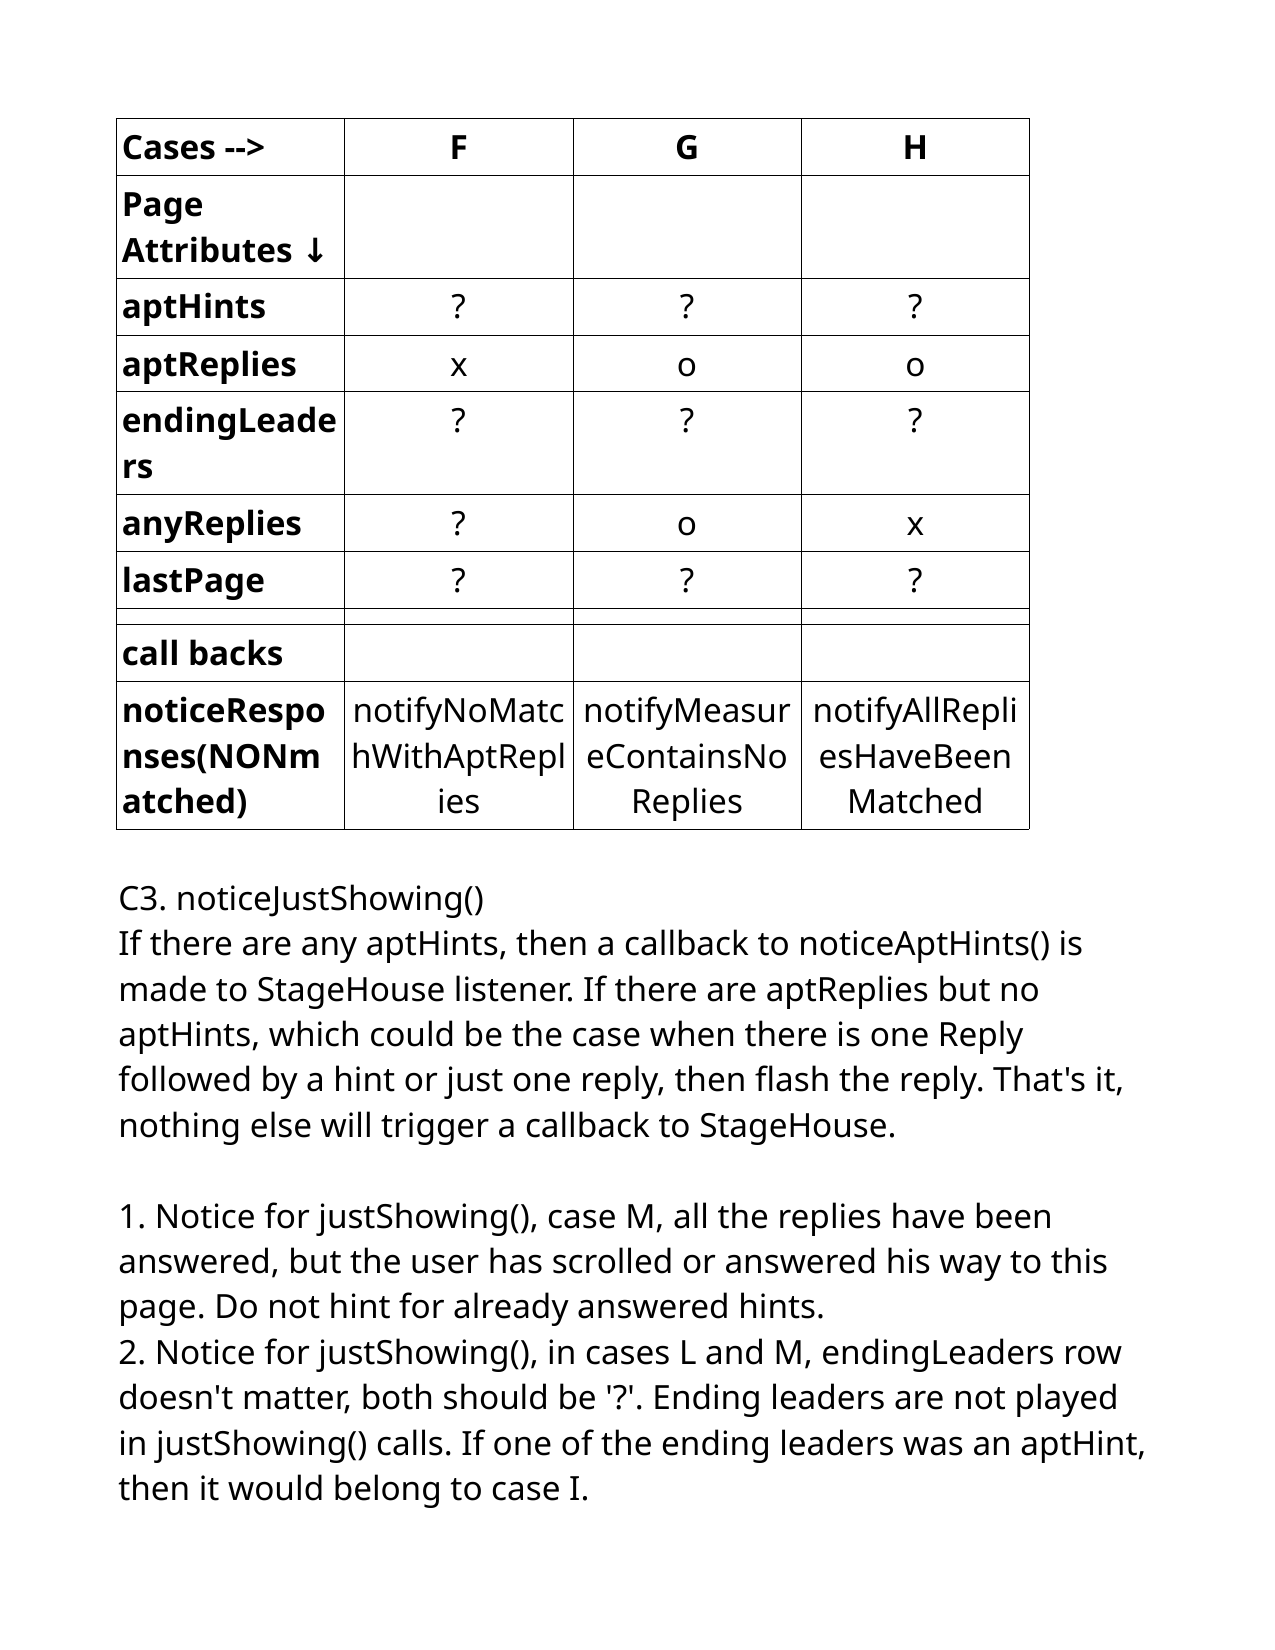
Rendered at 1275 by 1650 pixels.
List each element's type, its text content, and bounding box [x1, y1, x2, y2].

table_cell ? [345, 495, 573, 551]
table_cell ? [574, 392, 801, 494]
table_cell o [574, 495, 801, 551]
table_cell o [574, 336, 801, 391]
table_cell ? [574, 279, 801, 334]
table_cell notifyMeasureContainsNoReplies [574, 682, 801, 829]
table_cell [802, 176, 1029, 277]
table_cell ? [345, 279, 573, 334]
table_cell [345, 176, 573, 277]
table_cell endingLeaders [117, 392, 344, 494]
table_header F [345, 119, 573, 175]
table_cell x [802, 495, 1029, 551]
table_cell lastPage [117, 552, 344, 608]
table_cell [574, 176, 801, 277]
table_cell ? [574, 552, 801, 608]
table_header H [802, 119, 1029, 175]
table_cell [802, 625, 1029, 681]
table_cell notifyAllRepliesHaveBeenMatched [802, 682, 1029, 829]
table_cell call backs [117, 625, 344, 681]
table_cell ? [802, 392, 1029, 494]
table_cell ? [802, 279, 1029, 334]
table_cell noticeResponses(NONmatched) [117, 682, 344, 829]
table_cell aptHints [117, 279, 344, 334]
table_cell aptReplies [117, 336, 344, 391]
text C3. noticeJustShowing() [118, 874, 1157, 920]
table_cell [574, 609, 801, 624]
table_header Cases --> [117, 119, 344, 175]
text 2. Notice for justShowing(), in cases L and M, endingLeaders row doesn't matter, both should be '?'. Ending leaders are not played in justShowing() calls. If one of the ending leaders was an aptHint, then it would belong to case I. [118, 1329, 1157, 1510]
table_cell notifyNoMatchWithAptReplies [345, 682, 573, 829]
table_cell [574, 625, 801, 681]
table_cell x [345, 336, 573, 391]
table_cell Page Attributes ↓ [117, 176, 344, 277]
text 1. Notice for justShowing(), case M, all the replies have been answered, but the user has scrolled or answered his way to this page. Do not hint for already answered hints. [118, 1192, 1157, 1329]
table_cell [345, 609, 573, 624]
table_cell anyReplies [117, 495, 344, 551]
text If there are any aptHints, then a callback to noticeAptHints() is made to StageHouse listener. If there are aptReplies but no aptHints, which could be the case when there is one Reply followed by a hint or just one reply, then flash the reply. That's it, nothing else will trigger a callback to StageHouse. [118, 920, 1157, 1147]
table_cell o [802, 336, 1029, 391]
table_cell ? [345, 552, 573, 608]
table_cell [117, 609, 344, 624]
table_cell ? [345, 392, 573, 494]
table_cell [802, 609, 1029, 624]
table_cell [345, 625, 573, 681]
table_header G [574, 119, 801, 175]
table_cell ? [802, 552, 1029, 608]
